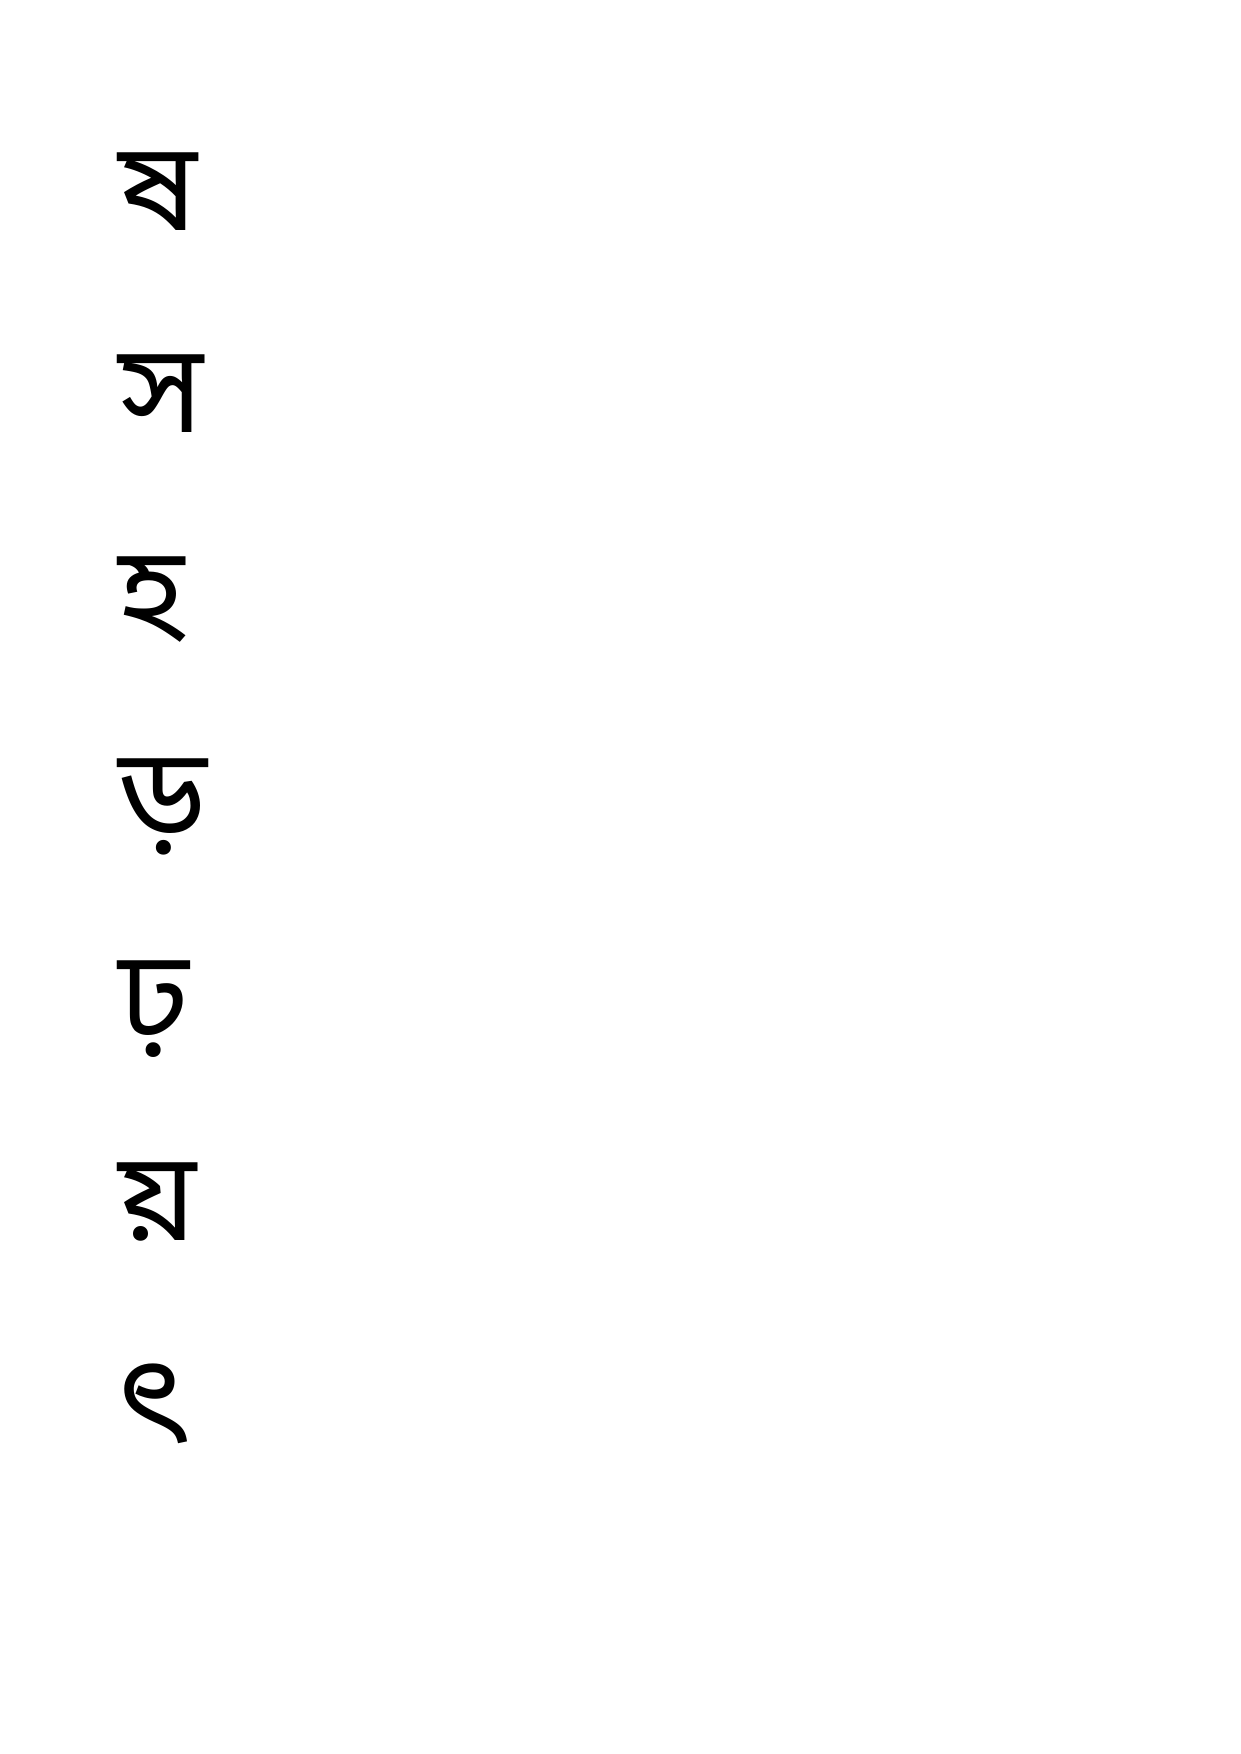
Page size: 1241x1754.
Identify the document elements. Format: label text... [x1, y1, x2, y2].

text হ [118, 522, 1122, 685]
text ড় [118, 724, 1122, 887]
text ষ [118, 118, 1122, 281]
text য় [118, 1128, 1122, 1291]
text স [118, 320, 1122, 483]
text ৎ [118, 1330, 1122, 1493]
text ঢ় [118, 926, 1122, 1089]
